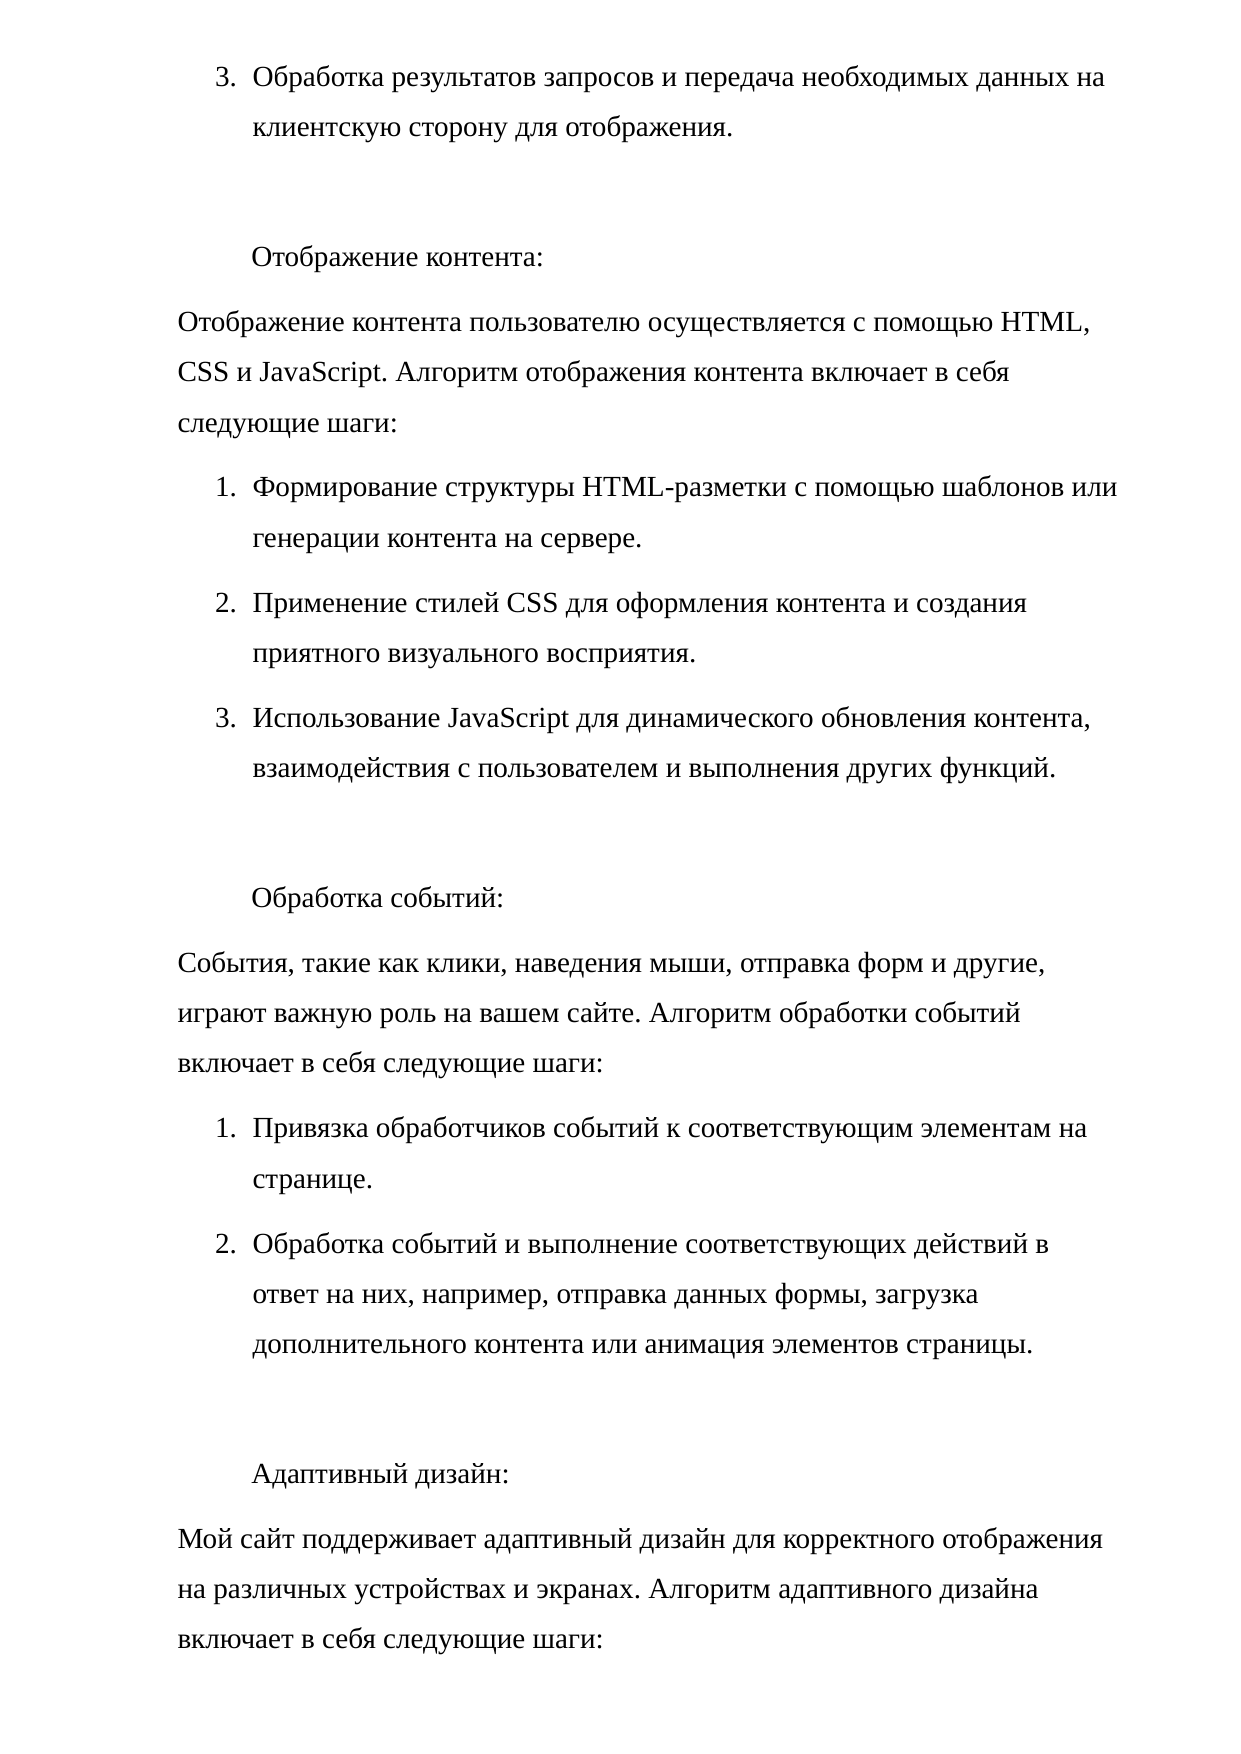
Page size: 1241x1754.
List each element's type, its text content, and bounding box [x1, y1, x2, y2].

list Формирование структуры HTML-разметки с помощью шаблонов или генерации контента на сервере. [215, 469, 1122, 553]
list Обработка событий и выполнение соответствующих действий в ответ на них, например, отправка данных формы, загрузка дополнительного контента или анимация элементов страницы. [215, 1226, 1122, 1360]
text События, такие как клики, наведения мыши, отправка форм и другие, играют важную роль на вашем сайте. Алгоритм обработки событий включает в себя следующие шаги: [177, 945, 1122, 1079]
list Привязка обработчиков событий к соответствующим элементам на странице. [215, 1111, 1122, 1194]
list Применение стилей CSS для оформления контента и создания приятного визуального восприятия. [215, 585, 1122, 669]
list Обработка результатов запросов и передача необходимых данных на клиентскую сторону для отображения. [215, 59, 1122, 143]
text Адаптивный дизайн: [177, 1456, 1122, 1490]
list Использование JavaScript для динамического обновления контента, взаимодействия с пользователем и выполнения других функций. [215, 700, 1122, 784]
text Обработка событий: [177, 880, 1122, 914]
text Отображение контента: [177, 239, 1122, 273]
text Отображение контента пользователю осуществляется с помощью HTML, CSS и JavaScript. Алгоритм отображения контента включает в себя следующие шаги: [177, 304, 1122, 438]
text Мой сайт поддерживает адаптивный дизайн для корректного отображения на различных устройствах и экранах. Алгоритм адаптивного дизайна включает в себя следующие шаги: [177, 1521, 1122, 1655]
